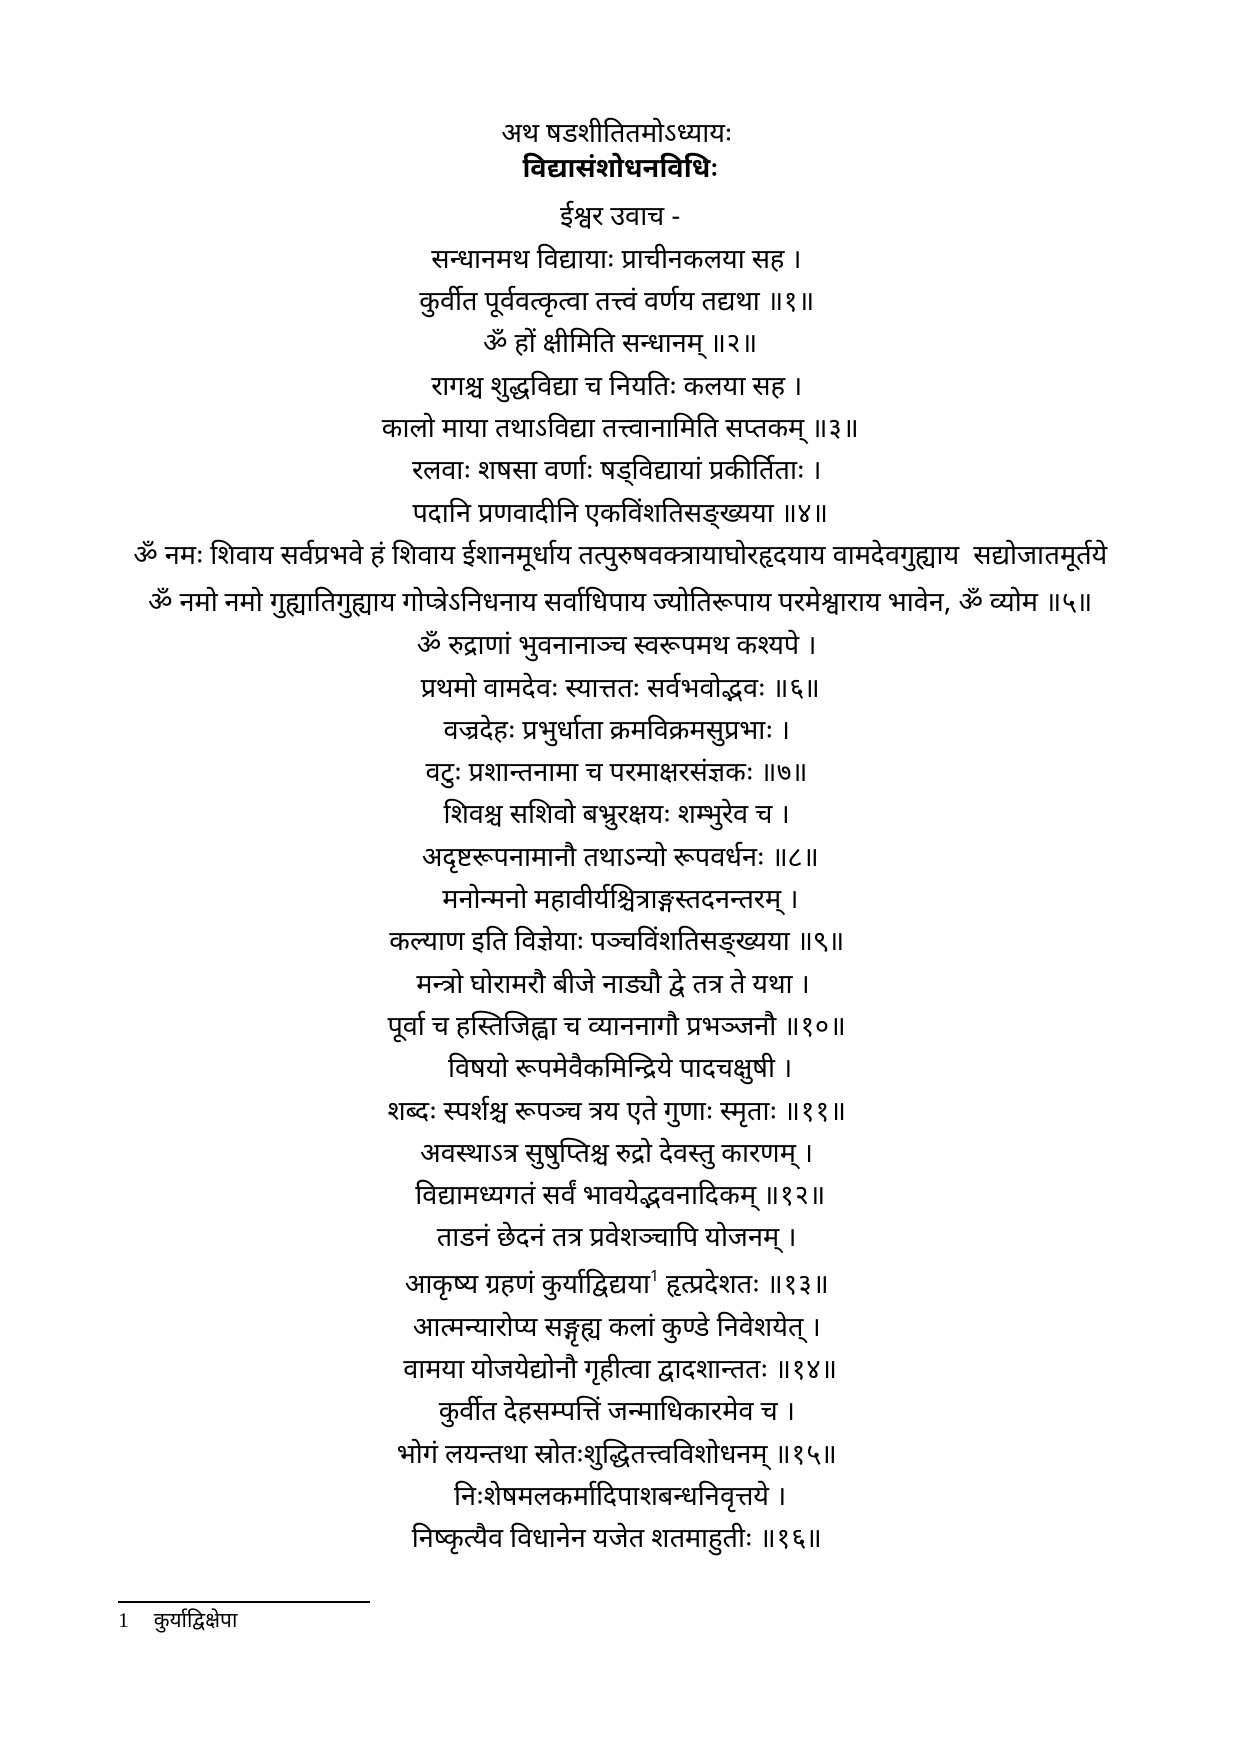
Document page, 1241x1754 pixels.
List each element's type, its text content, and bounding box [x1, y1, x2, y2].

text कुर्याद्विक्षेपा [118, 1608, 1122, 1636]
text अथ षडशीतितमोऽध्यायः [118, 118, 1122, 153]
text ॐ रुद्राणां भुवनानाञ्च स्वरूपमथ कश्यपे । प्रथमो वामदेवः स्यात्ततः सर्वभवोद्भवः ॥६॥ वज्रदेहः प्रभुर्धाता क्रमविक्रमसुप्रभाः । वटुः प्रशान्तनामा च परमाक्षरसंज्ञकः ॥७॥ शिवश्च सशिवो बभ्रुरक्षयः शम्भुरेव च । अदृष्टरूपनामानौ तथाऽन्यो रूपवर्धनः ॥८॥ मनोन्मनो महावीर्यश्चित्राङ्गस्तदनन्तरम् । कल्याण इति विज्ञेयाः पञ्चविंशतिसङ्ख्यया ॥९॥ मन्त्रो घोरामरौ बीजे नाड्यौ द्वे तत्र ते यथा । पूर्वा च हस्तिजिह्वा च व्याननागौ प्रभञ्जनौ ॥१०॥ विषयो रूपमेवैकमिन्द्रिये पादचक्षुषी । शब्दः स्पर्शश्च रूपञ्च त्रय एते गुणाः स्मृताः ॥११॥ अवस्थाऽत्र सुषुप्तिश्च रुद्रो देवस्तु कारणम् । विद्यामध्यगतं सर्वं भावयेद्भवनादिकम् ॥१२॥ ताडनं छेदनं तत्र प्रवेशञ्चापि योजनम् । आकृष्य ग्रहणं कुर्याद्विद्यया हृत्प्रदेशतः ॥१३॥ आत्मन्यारोप्य सङ्गृह्य कलां कुण्डे निवेशयेत् । वामया योजयेद्योनौ गृहीत्वा द्वादशान्ततः ॥१४॥ कुर्वीत देहसम्पत्तिं जन्माधिकारमेव च । भोगं लयन्तथा स्रोतःशुद्धितत्त्वविशोधनम् ॥१५॥ निःशेषमलकर्मादिपाशबन्धनिवृत्तये । निष्कृत्यैव विधानेन यजेत शतमाहुतीः ॥१६॥ [118, 631, 1122, 1559]
text सन्धानमथ विद्यायाः प्राचीनकलया सह । कुर्वीत पूर्ववत्कृत्वा तत्त्वं वर्णय तद्यथा ॥१॥ ॐ हों क्षीमिति सन्धानम् ॥२॥ रागश्च शुद्धविद्या च नियतिः कलया सह । कालो माया तथाऽविद्या तत्त्वानामिति सप्तकम् ॥३॥ रलवाः शषसा वर्णाः षड्विद्यायां प्रकीर्तिताः । पदानि प्रणवादीनि एकविंशतिसङ्ख्यया ॥४॥ ॐ नमः शिवाय सर्वप्रभवे हं शिवाय ईशानमूर्धाय तत्पुरुषवक्त्रायाघोरहृदयाय वामदेवगुह्याय सद्योजातमूर्तये ॐ नमो नमो गुह्यातिगुह्याय गोप्त्रेऽनिधनाय सर्वाधिपाय ज्योतिरूपाय परमेश्वाराय भावेन, ॐ व्योम ॥५॥ [118, 244, 1122, 623]
text विद्यासंशोधनविधिः ईश्वर उवाच - [118, 153, 1122, 236]
